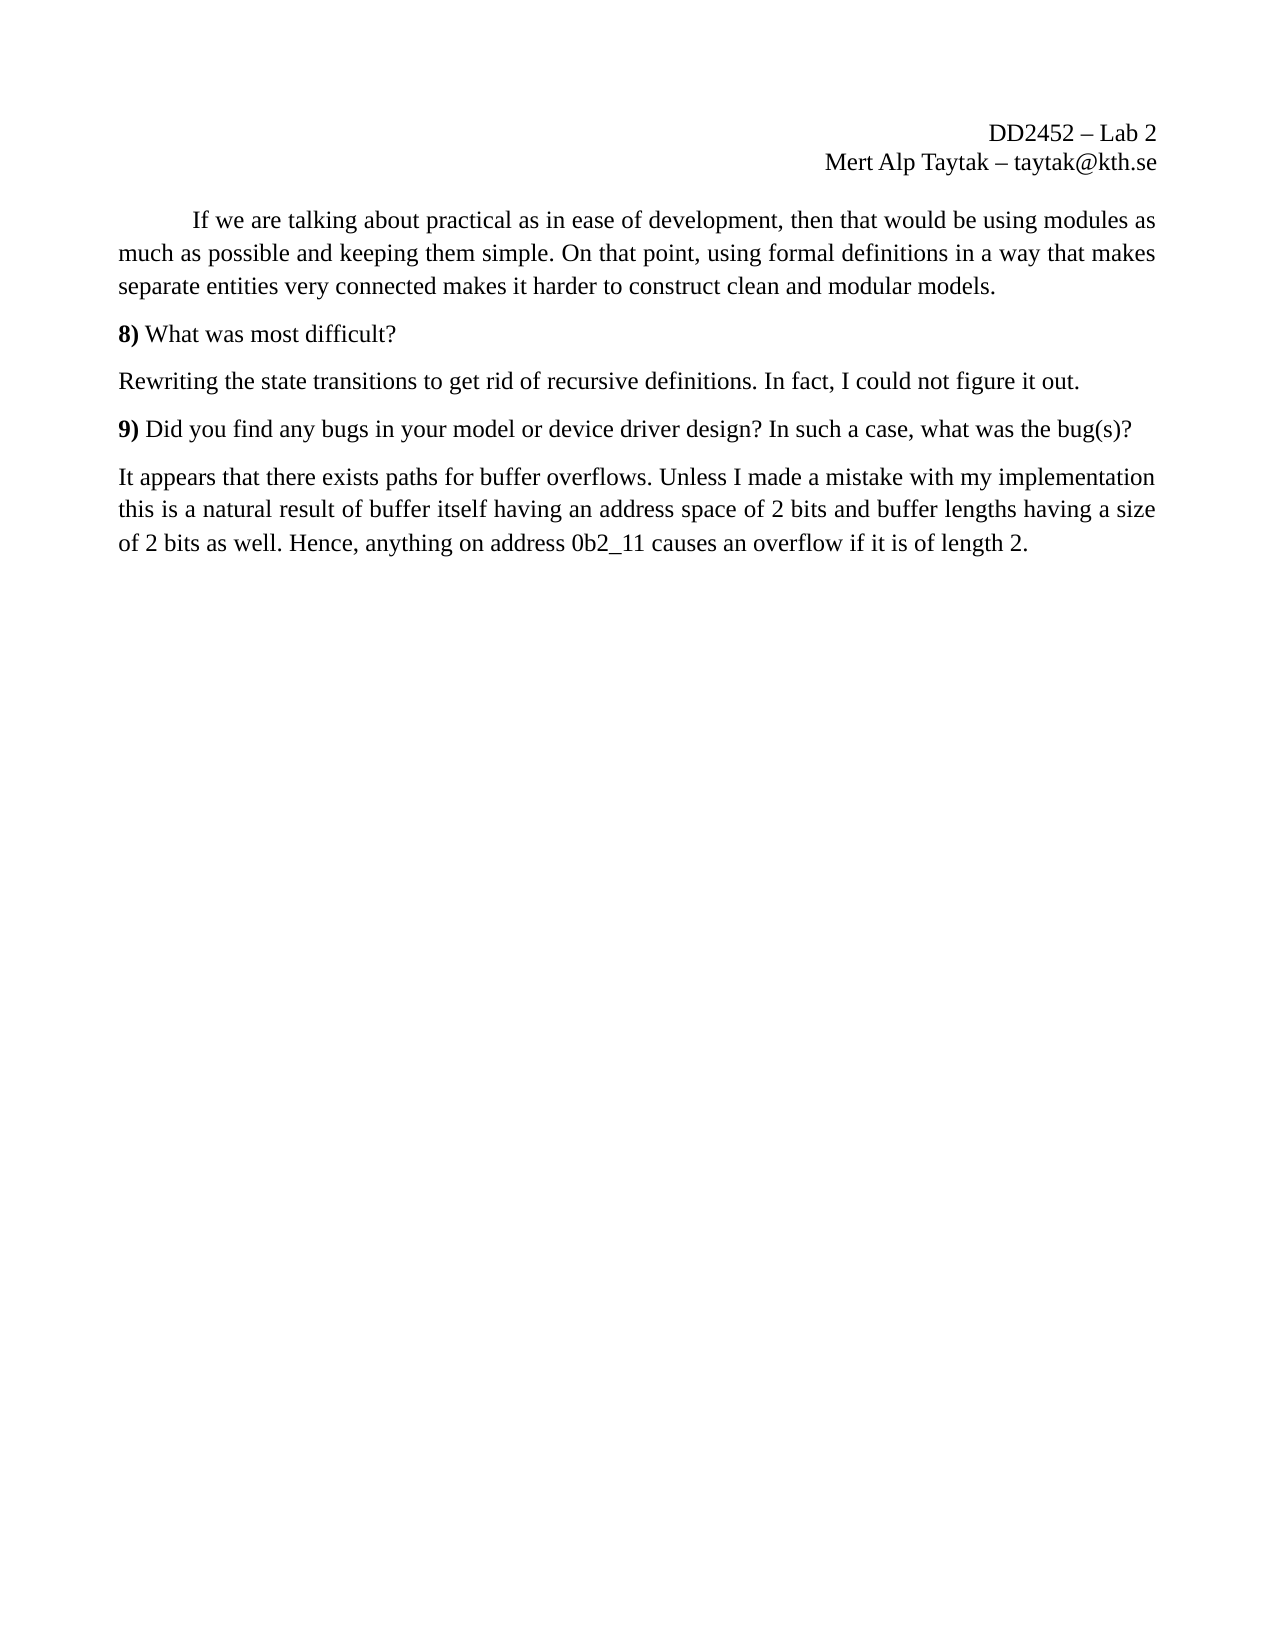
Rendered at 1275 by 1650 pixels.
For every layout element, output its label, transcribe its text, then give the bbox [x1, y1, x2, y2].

text It appears that there exists paths for buffer overflows. Unless I made a mistake with my implementation this is a natural result of buffer itself having an address space of 2 bits and buffer lengths having a size of 2 bits as well. Hence, anything on address 0b2_11 causes an overflow if it is of length 2. [118, 462, 1157, 556]
text 8) What was most difficult? [118, 319, 1157, 347]
text If we are talking about practical as in ease of development, then that would be using modules as much as possible and keeping them simple. On that point, using formal definitions in a way that makes separate entities very connected makes it harder to construct clean and modular models. [118, 205, 1157, 300]
text Rewriting the state transitions to get rid of recursive definitions. In fact, I could not figure it out. [118, 366, 1157, 395]
text 9) Did you find any bugs in your model or device driver design? In such a case, what was the bug(s)? [118, 414, 1157, 443]
